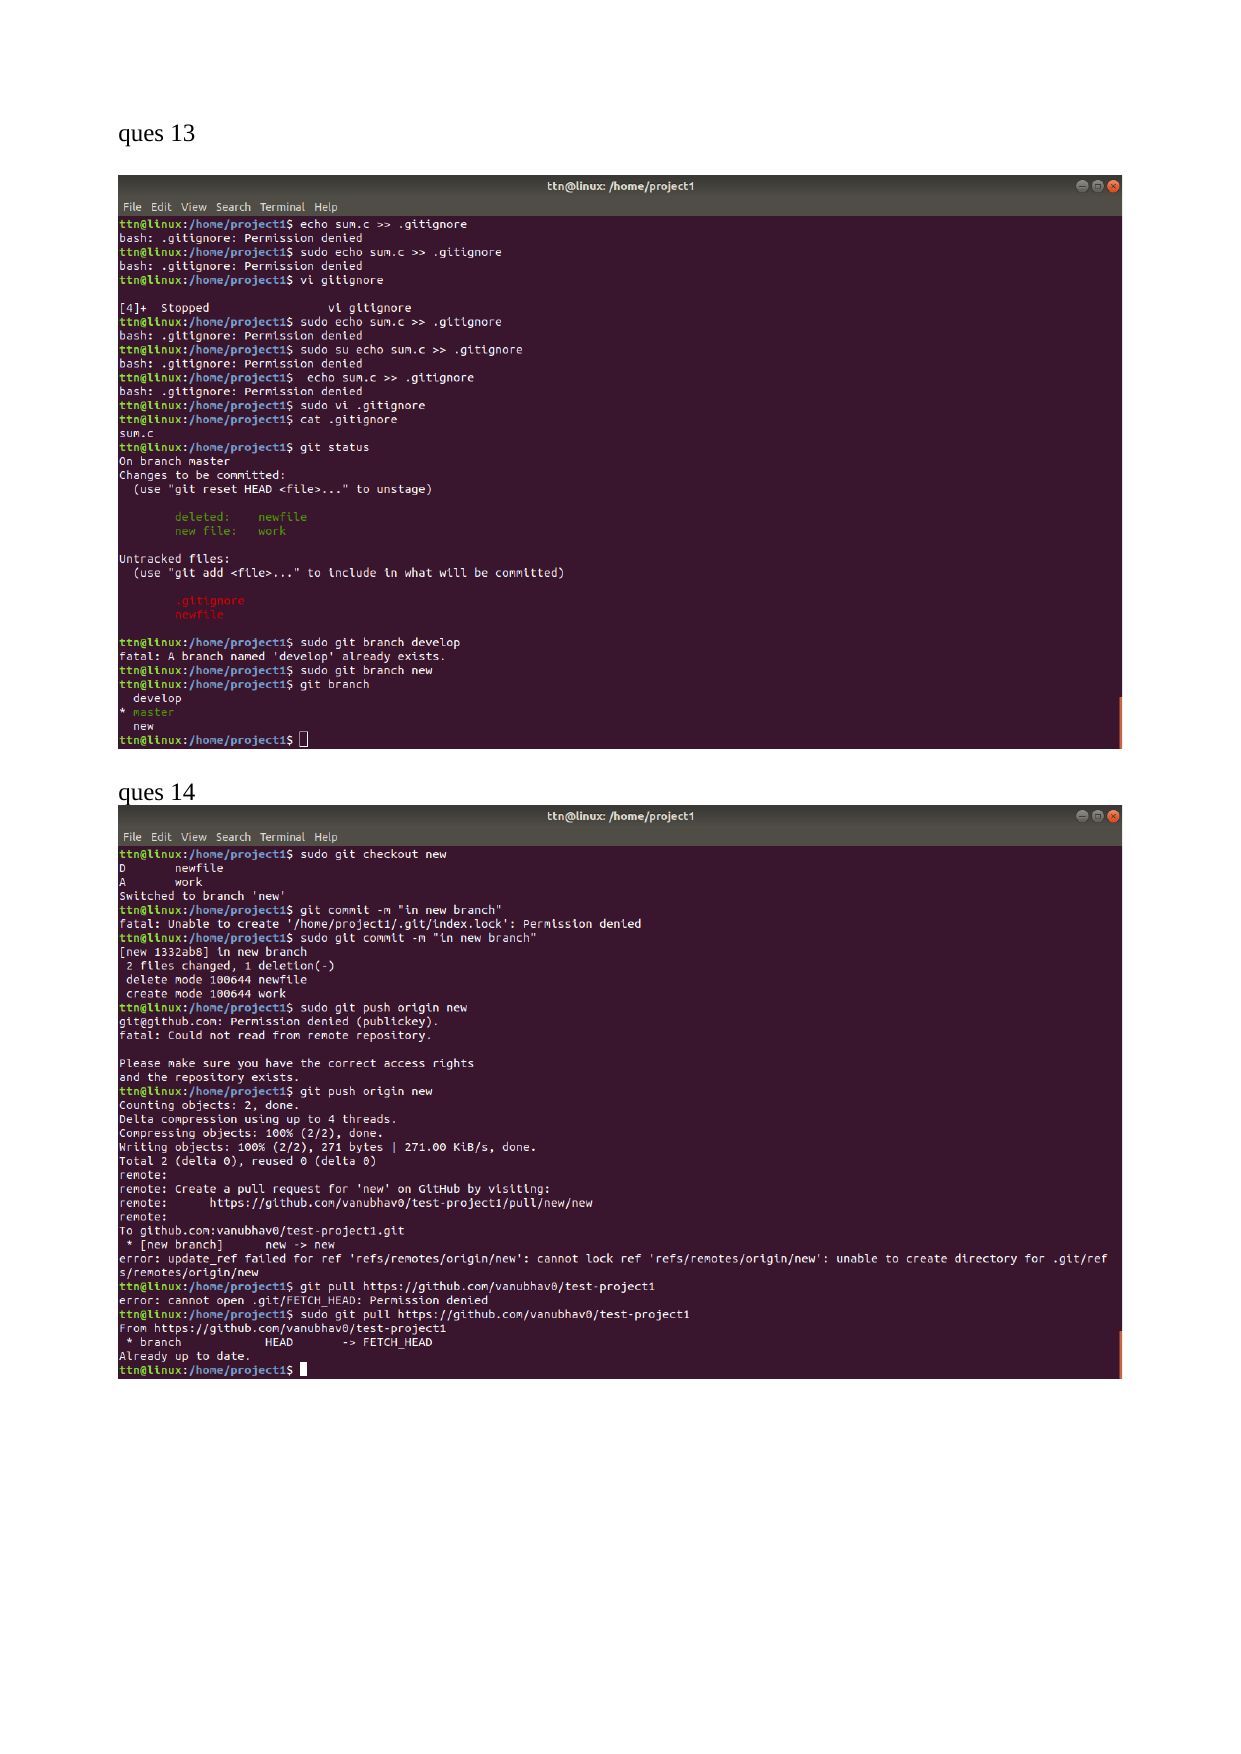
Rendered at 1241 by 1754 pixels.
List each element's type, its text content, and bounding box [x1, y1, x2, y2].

text ques 13 [118, 118, 1122, 147]
text ques 14 [118, 777, 1122, 805]
picture [118, 175, 1123, 749]
picture [118, 805, 1123, 1379]
